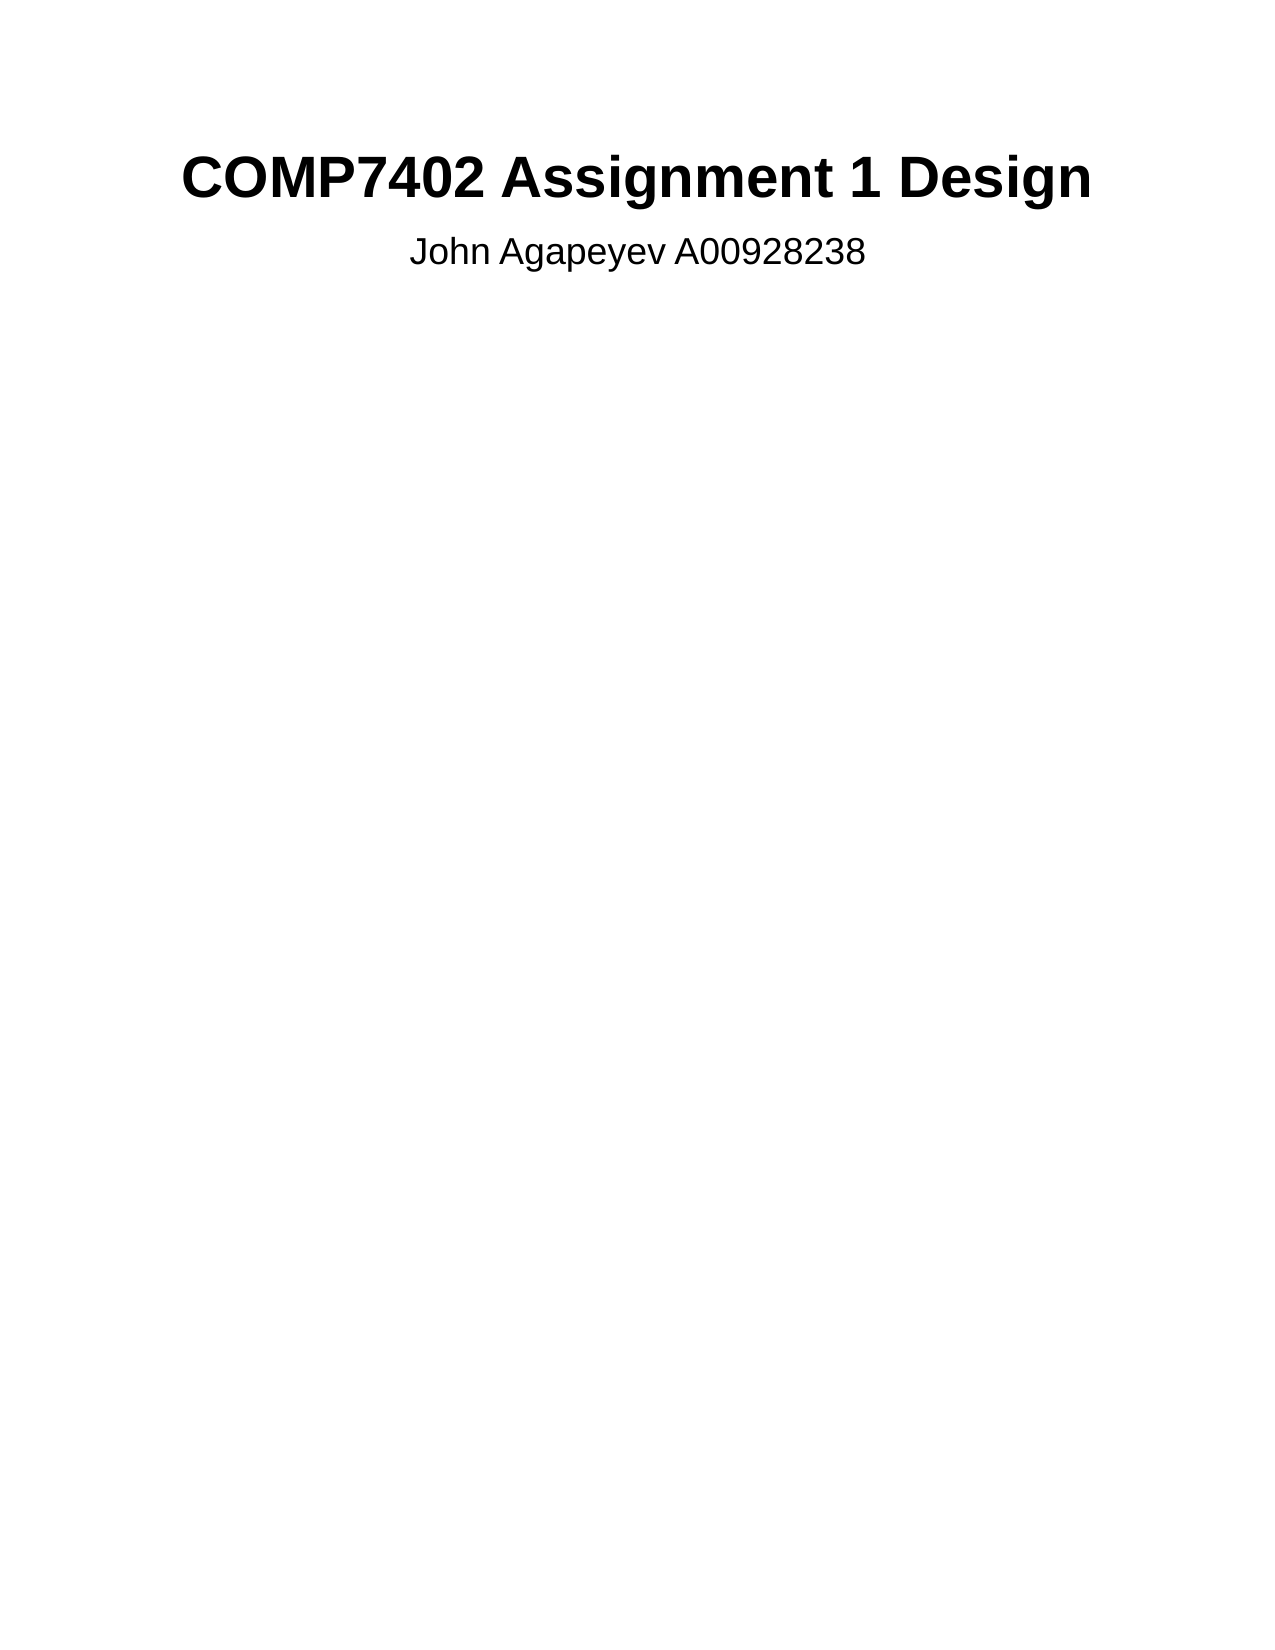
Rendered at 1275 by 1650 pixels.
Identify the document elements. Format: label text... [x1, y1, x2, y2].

subtitle John Agapeyev A00928238 [118, 229, 1157, 272]
title COMP7402 Assignment 1 Design [118, 143, 1157, 210]
